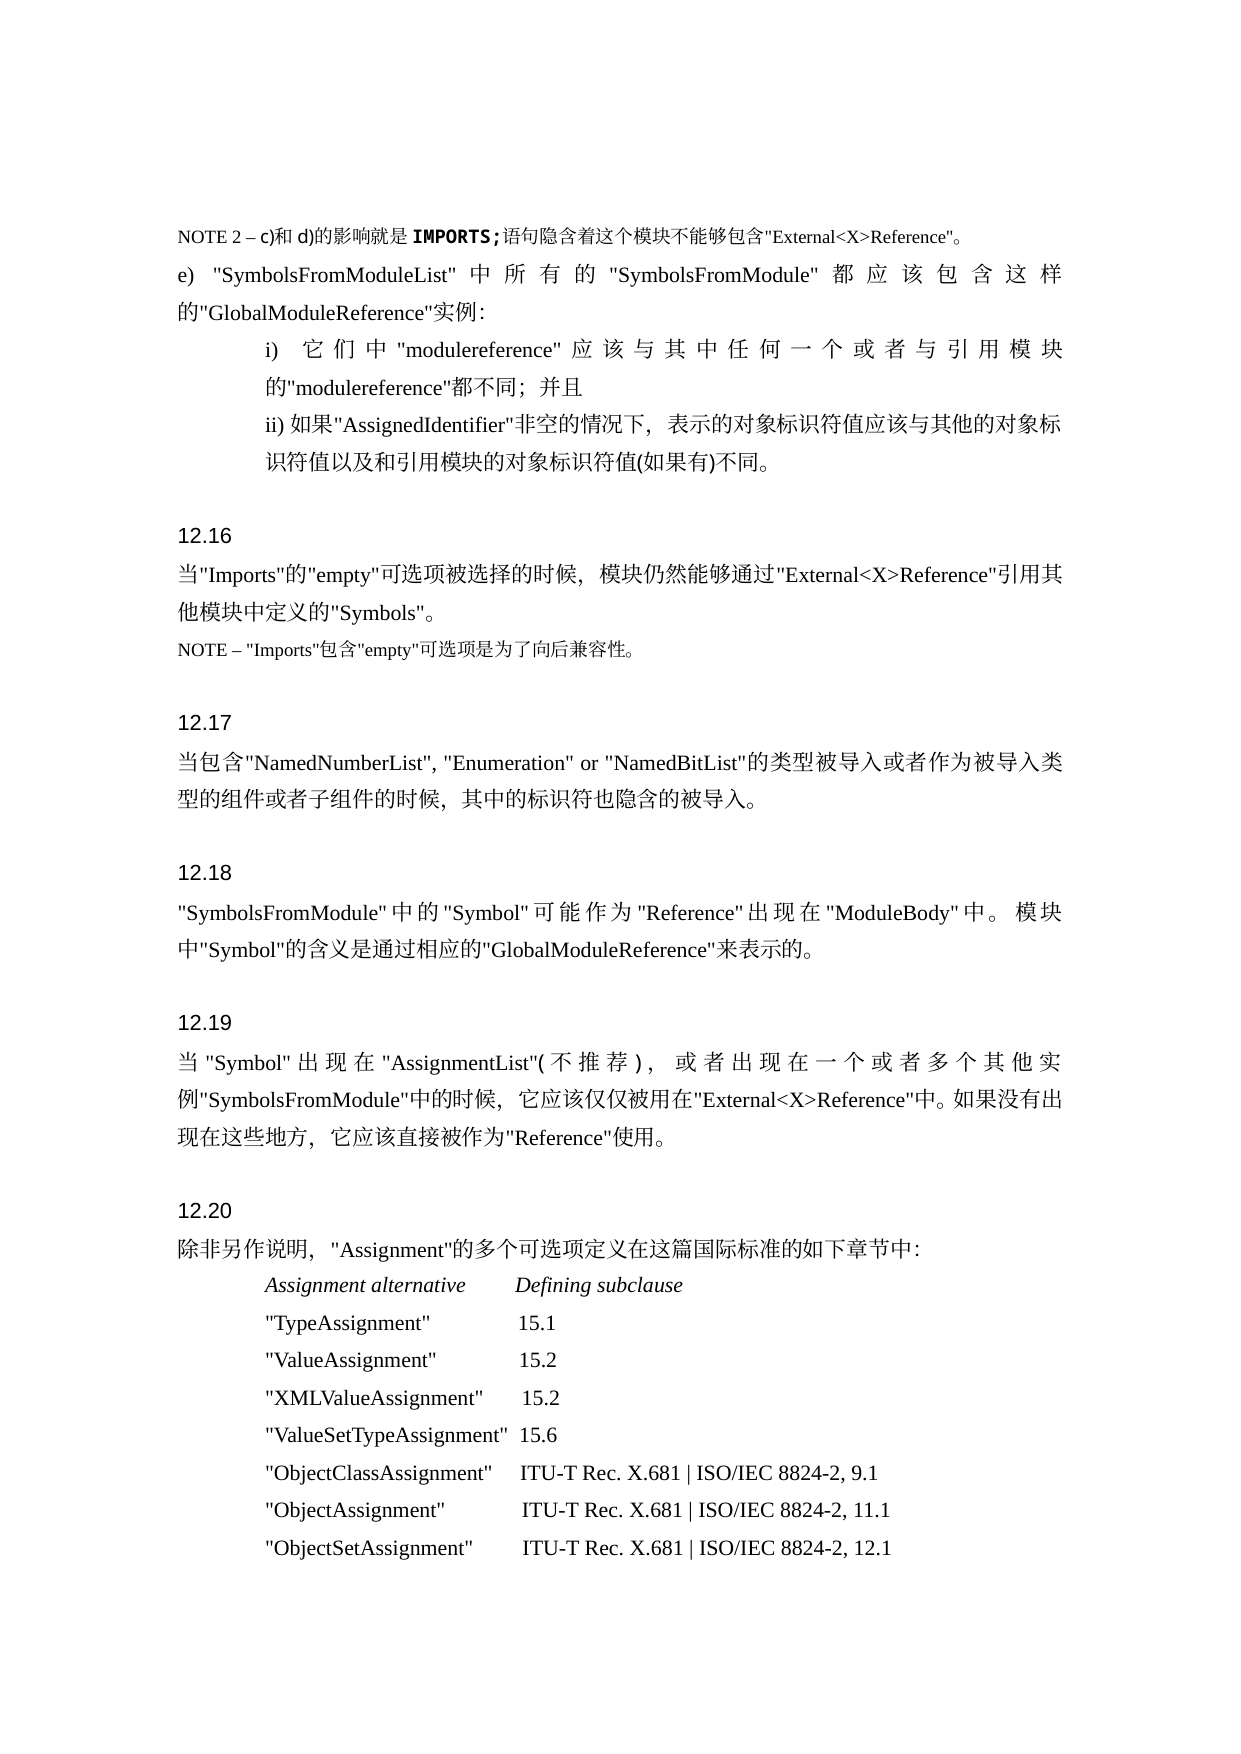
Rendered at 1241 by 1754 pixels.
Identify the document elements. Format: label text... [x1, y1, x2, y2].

text "ObjectClassAssignment" ITU-T Rec. X.681 | ISO/IEC 8824-2, 9.1 [177, 1454, 1063, 1492]
text 当"Symbol"出现在"AssignmentList"(不推荐)，或者出现在一个或者多个其他实例"SymbolsFromModule"中的时候，它应该仅仅被用在"External<X>Reference"中。如果没有出现在这些地方，它应该直接被作为"Reference"使用。 [177, 1042, 1063, 1154]
text i) 它们中"modulereference"应该与其中任何一个或者与引用模块 的"modulereference"都不同；并且 [177, 329, 1063, 404]
text 当"Imports"的"empty"可选项被选择的时候，模块仍然能够通过"External<X>Reference"引用其他模块中定义的"Symbols"。 [177, 554, 1063, 629]
text NOTE 2 – c)和d)的影响就是IMPORTS;语句隐含着这个模块不能够包含"External<X>Reference"。 [177, 217, 1063, 254]
text "ObjectAssignment" ITU-T Rec. X.681 | ISO/IEC 8824-2, 11.1 [177, 1492, 1063, 1529]
text e) "SymbolsFromModuleList"中所有的"SymbolsFromModule"都应该包含这样的"GlobalModuleReference"实例： [177, 254, 1063, 329]
text Assignment alternative Defining subclause [177, 1267, 1063, 1304]
text NOTE – "Imports"包含"empty"可选项是为了向后兼容性。 [177, 629, 1063, 667]
subtitle 12.16 [177, 517, 1063, 554]
text "TypeAssignment" 15.1 [177, 1304, 1063, 1342]
text 除非另作说明，"Assignment"的多个可选项定义在这篇国际标准的如下章节中： [177, 1229, 1063, 1267]
text "SymbolsFromModule"中的"Symbol"可能作为"Reference"出现在"ModuleBody"中。模块中"Symbol"的含义是通过相应的"GlobalModuleReference"来表示的。 [177, 892, 1063, 967]
text "ObjectSetAssignment" ITU-T Rec. X.681 | ISO/IEC 8824-2, 12.1 [177, 1529, 1063, 1567]
subtitle 12.20 [177, 1192, 1063, 1229]
text "ValueSetTypeAssignment" 15.6 [177, 1417, 1063, 1454]
text "XMLValueAssignment" 15.2 [177, 1379, 1063, 1417]
text 当包含"NamedNumberList", "Enumeration" or "NamedBitList"的类型被导入或者作为被导入类型的组件或者子组件的时候，其中的标识符也隐含的被导入。 [177, 742, 1063, 817]
subtitle 12.19 [177, 1004, 1063, 1042]
subtitle 12.18 [177, 854, 1063, 892]
text ii) 如果"AssignedIdentifier"非空的情况下，表示的对象标识符值应该与其他的对象标 识符值以及和引用模块的对象标识符值(如果有)不同。 [177, 404, 1063, 479]
subtitle 12.17 [177, 704, 1063, 742]
text "ValueAssignment" 15.2 [177, 1342, 1063, 1379]
